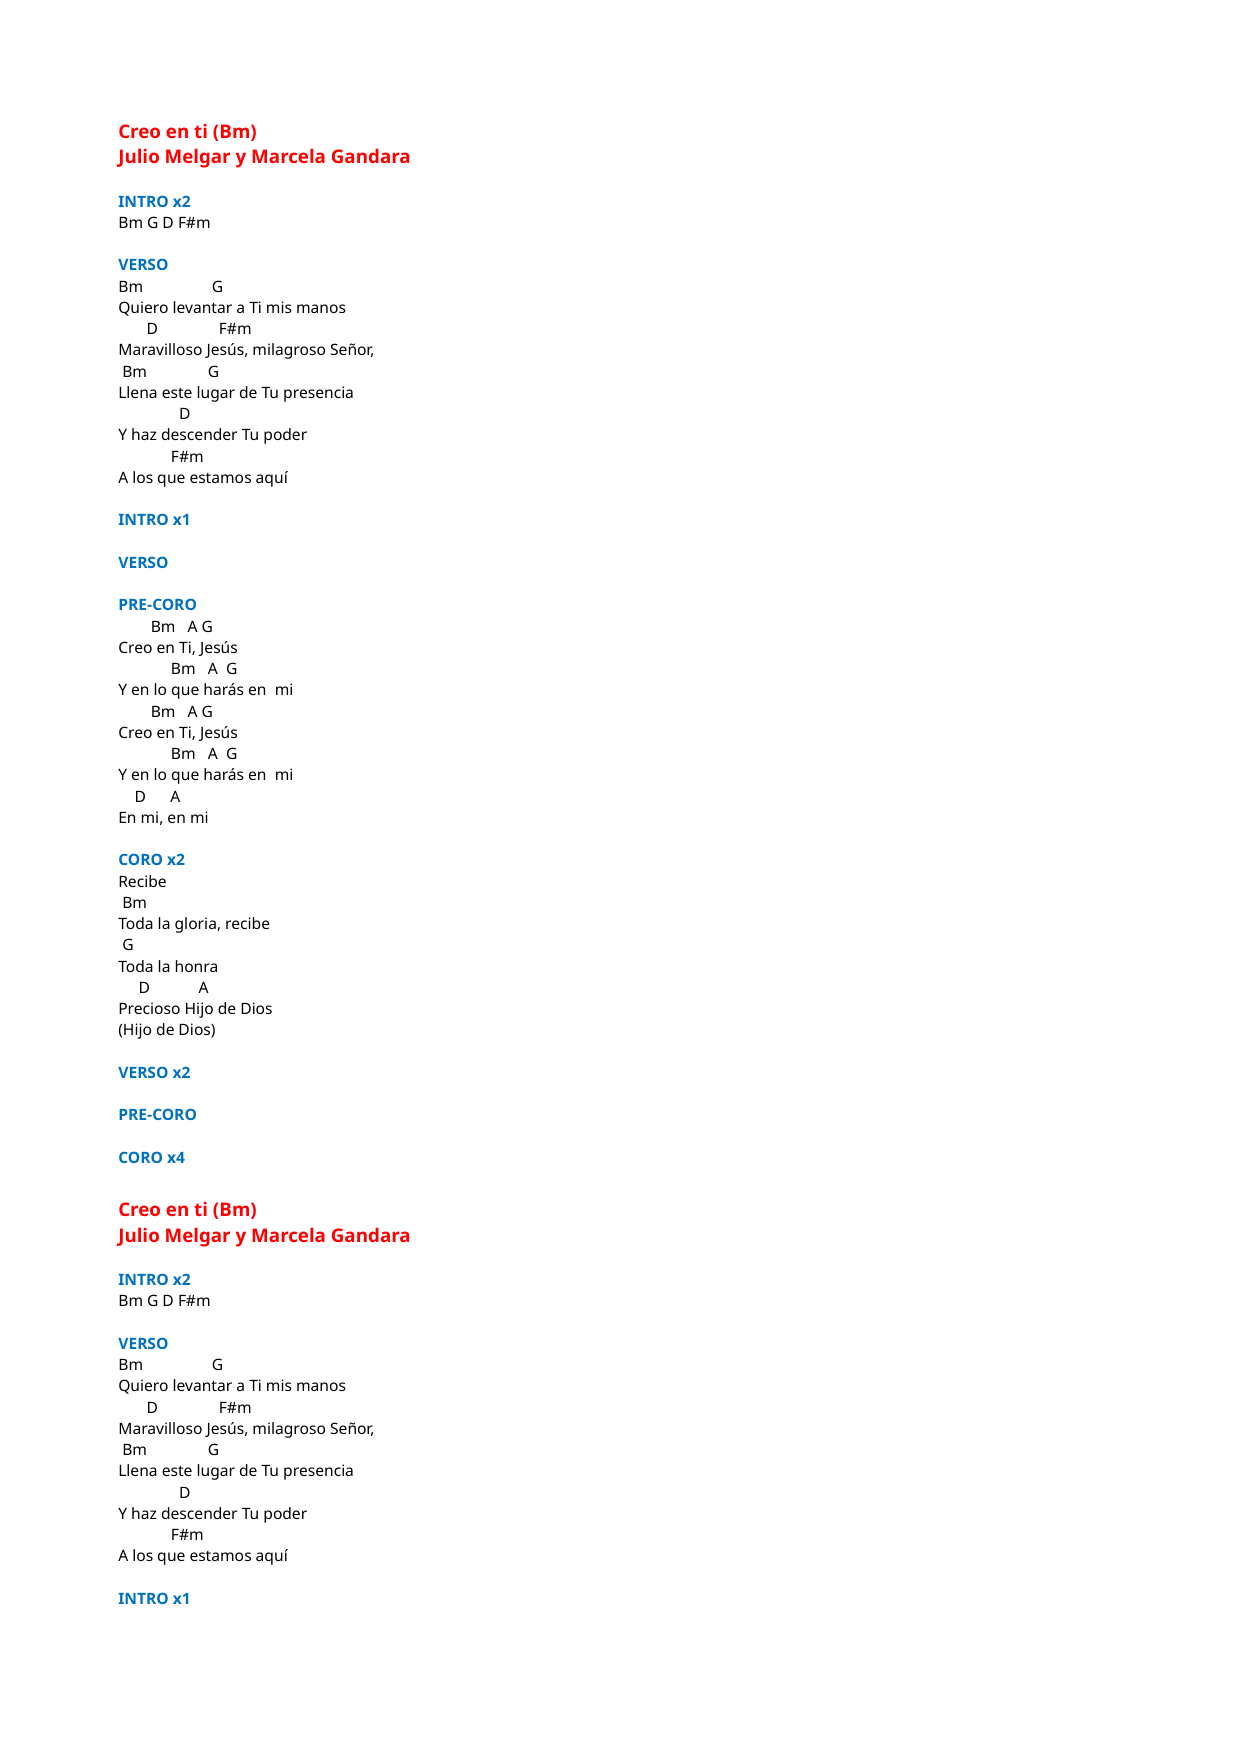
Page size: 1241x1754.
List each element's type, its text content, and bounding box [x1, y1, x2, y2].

text (Hijo de Dios) [118, 1019, 1122, 1040]
text Maravilloso Jesús, milagroso Señor, [118, 1418, 1122, 1439]
text Creo en ti (Bm) [118, 1197, 1122, 1222]
text D A [118, 977, 1122, 998]
text Bm A G [118, 658, 1122, 679]
text F#m [118, 1524, 1122, 1545]
text Bm G [118, 275, 1122, 297]
text Y haz descender Tu poder [118, 424, 1122, 445]
text Bm G D F#m [118, 1290, 1122, 1311]
text PRE-CORO [118, 1104, 1122, 1125]
text Bm [118, 892, 1122, 913]
text Julio Melgar y Marcela Gandara [118, 144, 1122, 169]
text D F#m [118, 1396, 1122, 1418]
text Creo en ti (Bm) [118, 118, 1122, 144]
text D [118, 403, 1122, 424]
text VERSO [118, 254, 1122, 275]
text Creo en Ti, Jesús [118, 637, 1122, 658]
text Y en lo que harás en mi [118, 679, 1122, 700]
text Bm A G [118, 615, 1122, 637]
text Recibe [118, 870, 1122, 892]
text Bm A G [118, 700, 1122, 722]
text Creo en Ti, Jesús [118, 722, 1122, 743]
text Bm G [118, 360, 1122, 382]
text INTRO x2 [118, 190, 1122, 212]
text Bm A G [118, 743, 1122, 764]
text Precioso Hijo de Dios [118, 998, 1122, 1019]
text VERSO x2 [118, 1062, 1122, 1083]
text D A [118, 785, 1122, 807]
text CORO x2 [118, 849, 1122, 870]
text Llena este lugar de Tu presencia [118, 1460, 1122, 1481]
text Quiero levantar a Ti mis manos [118, 1375, 1122, 1396]
text Bm G [118, 1439, 1122, 1460]
text INTRO x1 [118, 509, 1122, 530]
text F#m [118, 445, 1122, 467]
text INTRO x1 [118, 1588, 1122, 1609]
text D F#m [118, 318, 1122, 339]
text Toda la honra [118, 955, 1122, 977]
text Maravilloso Jesús, milagroso Señor, [118, 339, 1122, 360]
text G [118, 934, 1122, 955]
text Llena este lugar de Tu presencia [118, 382, 1122, 403]
text INTRO x2 [118, 1269, 1122, 1290]
text A los que estamos aquí [118, 467, 1122, 488]
text Bm G D F#m [118, 212, 1122, 233]
text Quiero levantar a Ti mis manos [118, 297, 1122, 318]
text VERSO [118, 552, 1122, 573]
text Julio Melgar y Marcela Gandara [118, 1222, 1122, 1248]
text VERSO [118, 1333, 1122, 1354]
text En mi, en mi [118, 807, 1122, 828]
text A los que estamos aquí [118, 1545, 1122, 1566]
text Toda la gloria, recibe [118, 913, 1122, 934]
text Y en lo que harás en mi [118, 764, 1122, 785]
text D [118, 1481, 1122, 1503]
text Y haz descender Tu poder [118, 1503, 1122, 1524]
text Bm G [118, 1354, 1122, 1375]
text PRE-CORO [118, 594, 1122, 615]
text CORO x4 [118, 1147, 1122, 1168]
